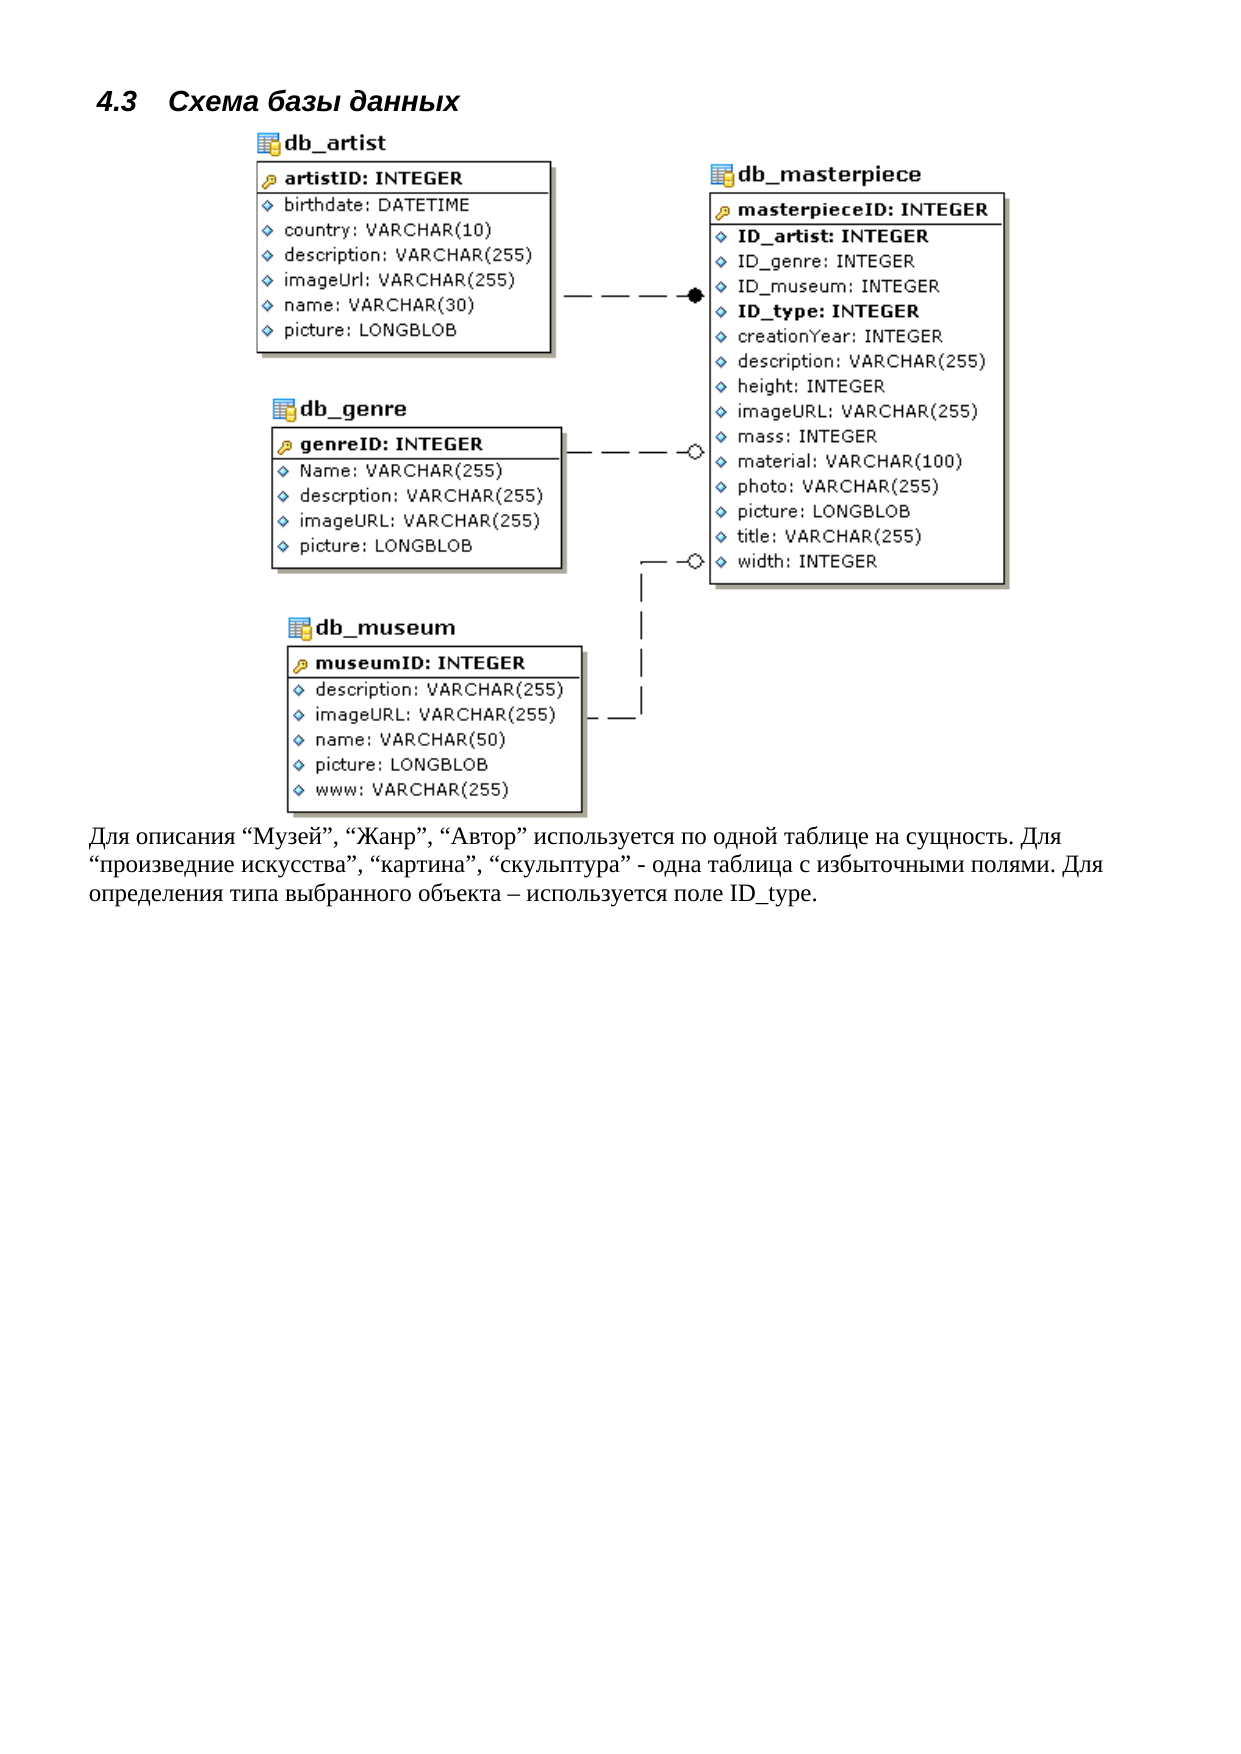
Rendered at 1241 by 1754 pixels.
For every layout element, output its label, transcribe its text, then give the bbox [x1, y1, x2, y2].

text Для описания “Музей”, “Жанр”, “Автор” используется по одной таблице на сущность. Для “произведние искусства”, “картина”, “скульптура” - одна таблица с избыточными полями. Для определения типа выбранного объекта – используется поле ID_type. [88, 130, 1181, 907]
subtitle Схема базы данных [88, 84, 1181, 118]
picture [256, 130, 1013, 821]
